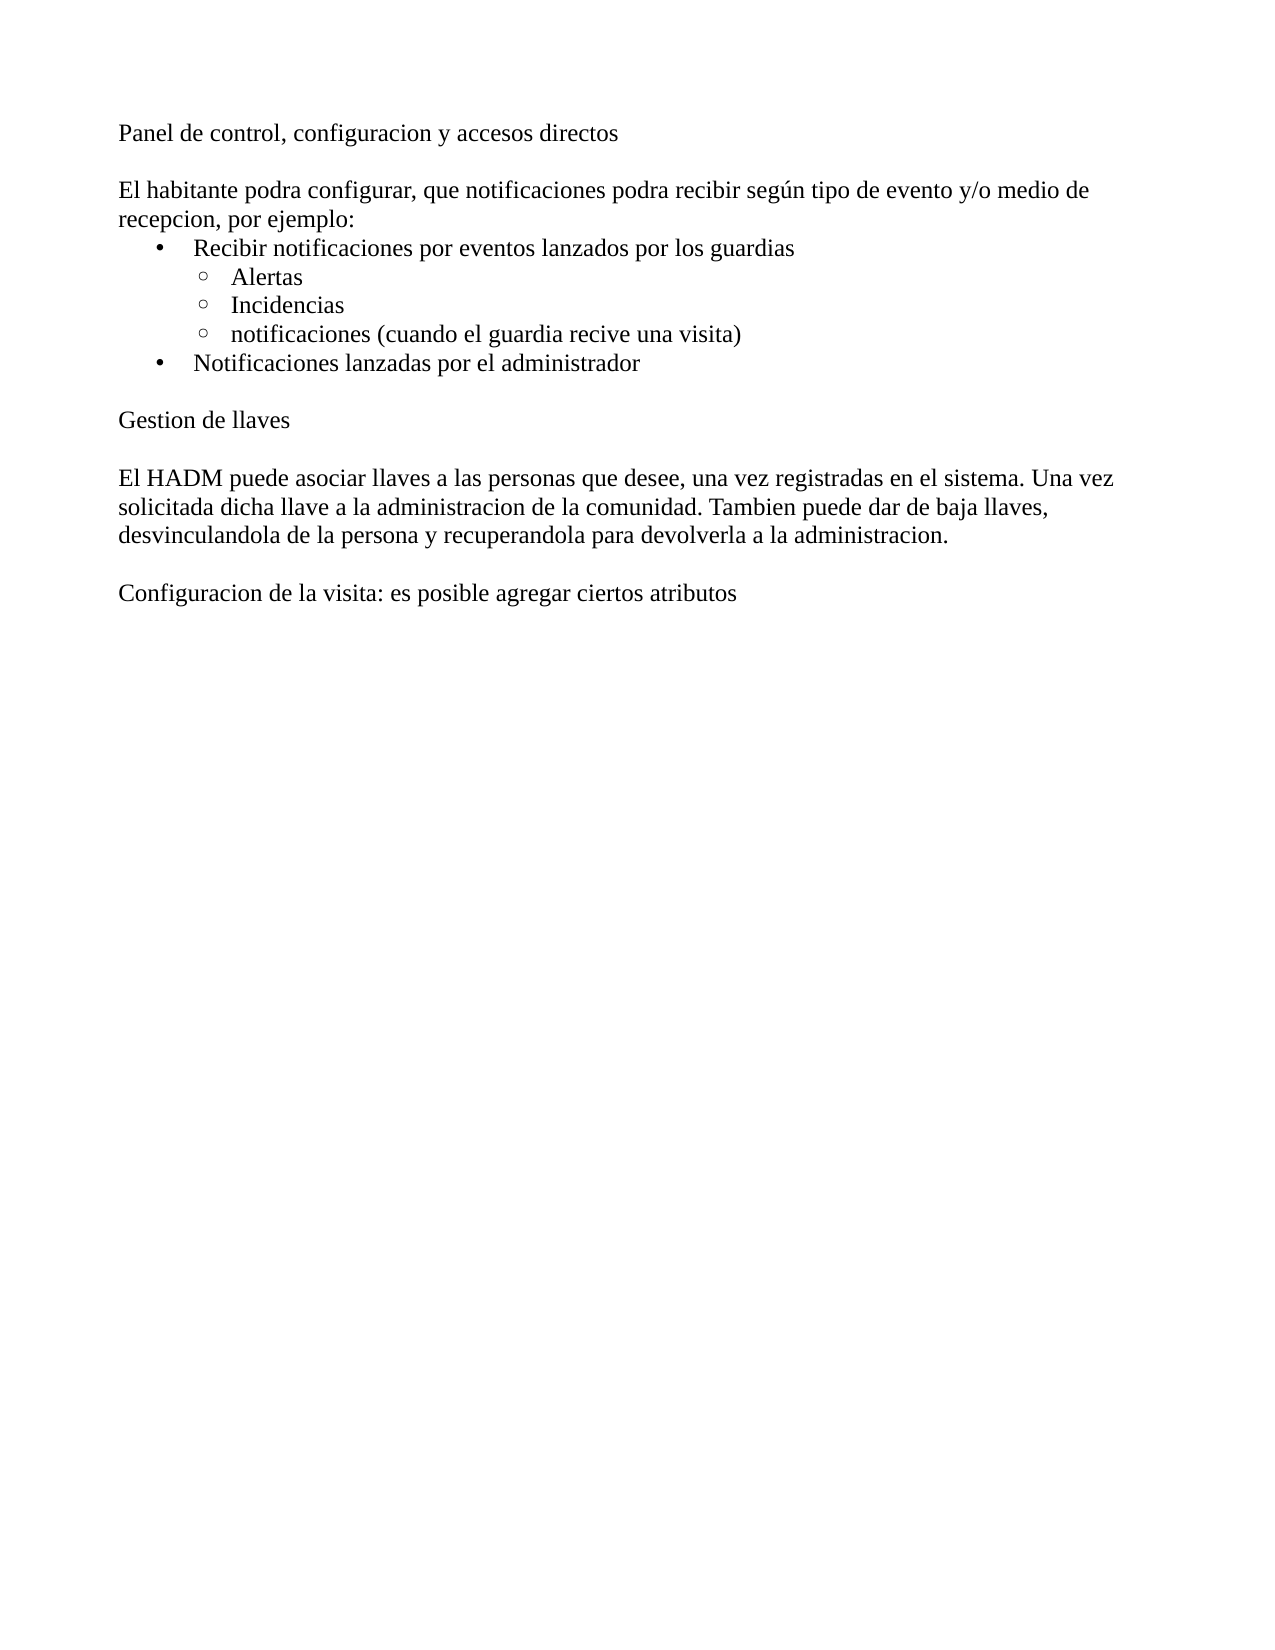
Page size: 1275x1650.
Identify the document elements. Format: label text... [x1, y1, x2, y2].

list Incidencias [193, 291, 1157, 319]
text Panel de control, configuracion y accesos directos [118, 118, 1157, 147]
list Notificaciones lanzadas por el administrador [156, 348, 1157, 377]
list notificaciones (cuando el guardia recive una visita) [193, 319, 1157, 348]
text El habitante podra configurar, que notificaciones podra recibir según tipo de evento y/o medio de recepcion, por ejemplo: [118, 176, 1157, 233]
text Configuracion de la visita: es posible agregar ciertos atributos [118, 578, 1157, 607]
text El HADM puede asociar llaves a las personas que desee, una vez registradas en el sistema. Una vez solicitada dicha llave a la administracion de la comunidad. Tambien puede dar de baja llaves, desvinculandola de la persona y recuperandola para devolverla a la administracion. [118, 463, 1157, 549]
text Gestion de llaves [118, 406, 1157, 434]
list Alertas [193, 262, 1157, 291]
list Recibir notificaciones por eventos lanzados por los guardias [156, 233, 1157, 262]
